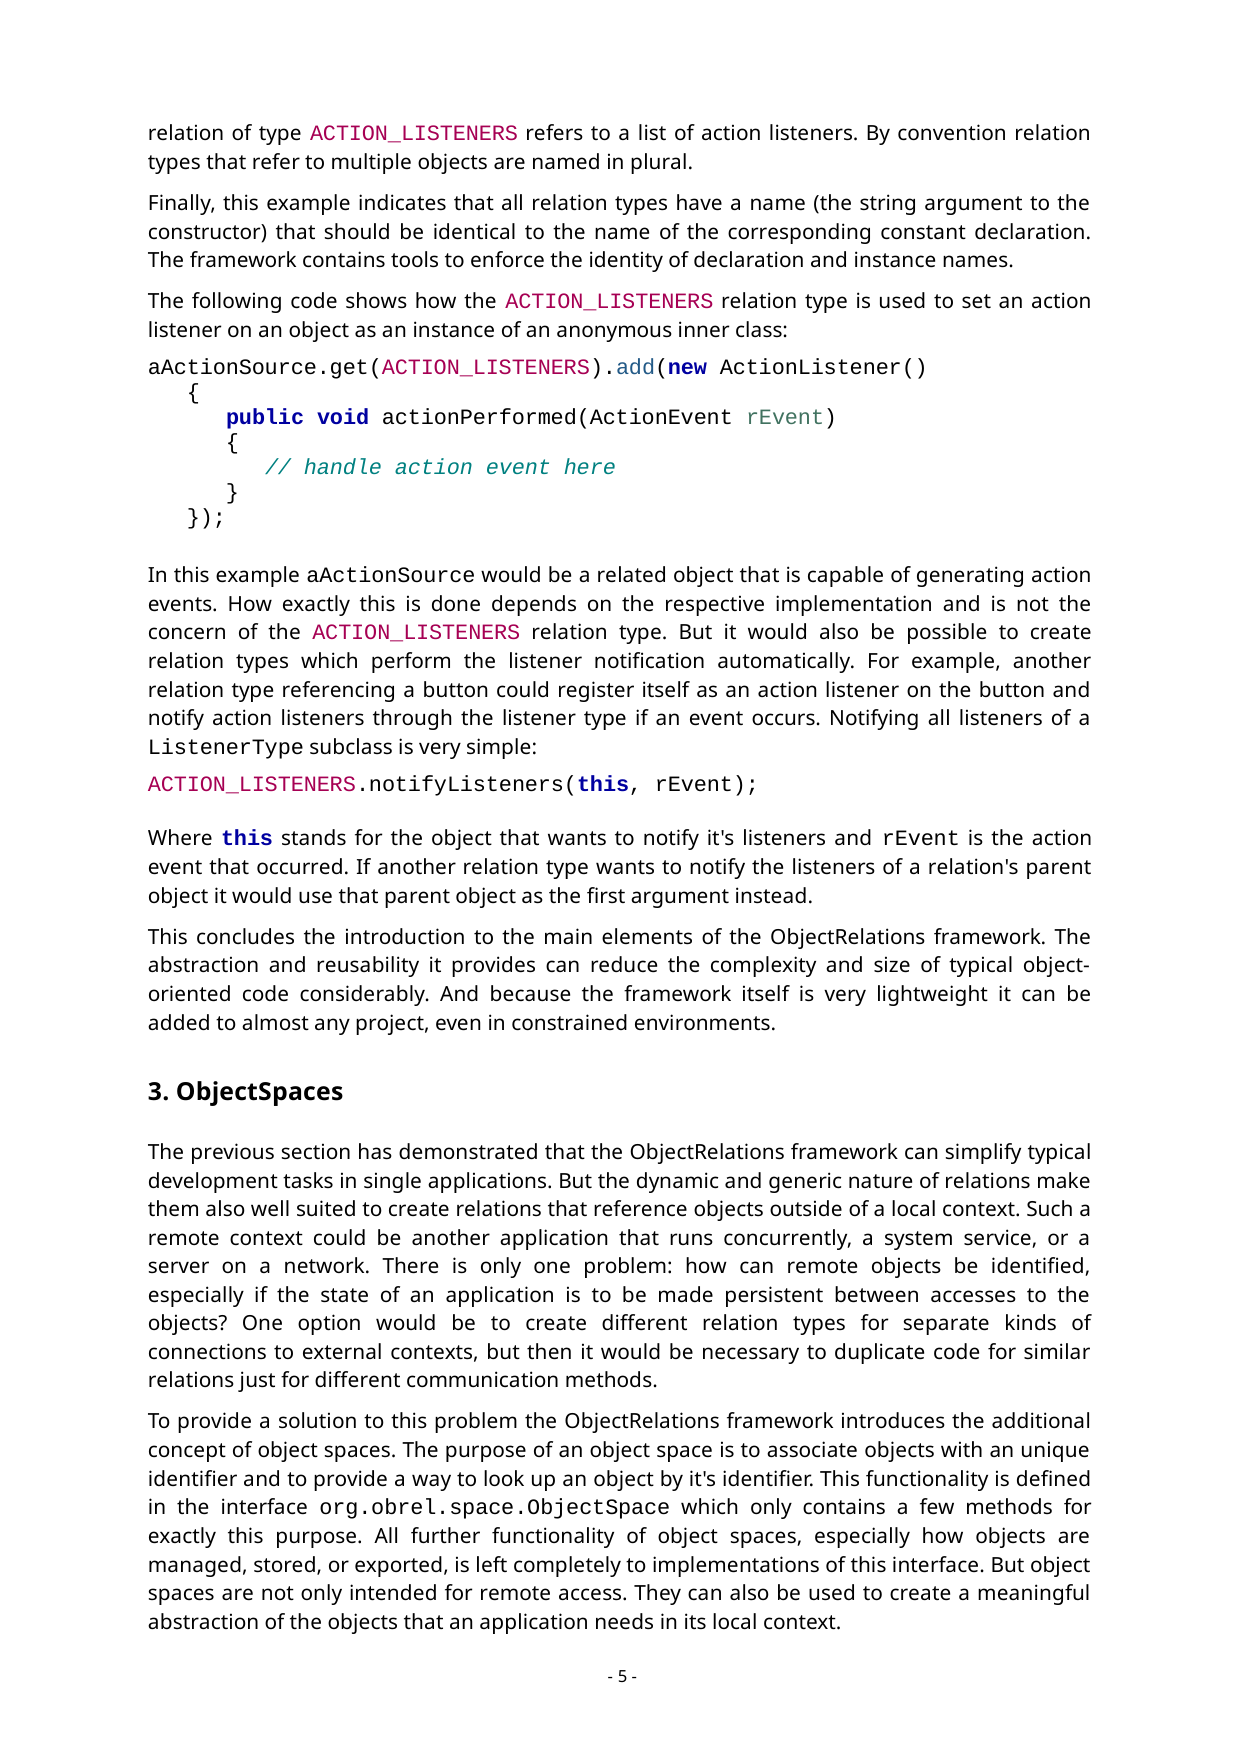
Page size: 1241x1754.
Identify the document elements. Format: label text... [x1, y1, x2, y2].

text To provide a solution to this problem the ObjectRelations framework introduces the additional concept of object spaces. The purpose of an object space is to associate objects with an unique identifier and to provide a way to look up an object by it's identifier. This functionality is defined in the interface org.obrel.space.ObjectSpace which only contains a few methods for exactly this purpose. All further functionality of object spaces, especially how objects are managed, stored, or exported, is left completely to implementations of this interface. But object spaces are not only intended for remote access. They can also be used to create a meaningful abstraction of the objects that an application needs in its local context. [148, 1406, 1092, 1635]
text The previous section has demonstrated that the ObjectRelations framework can simplify typical development tasks in single applications. But the dynamic and generic nature of relations make them also well suited to create relations that reference objects outside of a local context. Such a remote context could be another application that runs concurrently, a system service, or a server on a network. There is only one problem: how can remote objects be identified, especially if the state of an application is to be made persistent between accesses to the objects? One option would be to create different relation types for separate kinds of connections to external contexts, but then it would be necessary to duplicate code for similar relations just for different communication methods. [148, 1137, 1092, 1394]
text // handle action event here [148, 456, 1092, 481]
text ACTION_LISTENERS.notifyListeners(this, rEvent); [148, 773, 1092, 798]
text Where this stands for the object that wants to notify it's listeners and rEvent is the action event that occurred. If another relation type wants to notify the listeners of a relation's parent object it would use that parent object as the first argument instead. [148, 823, 1092, 909]
text { [148, 431, 1092, 456]
text public void actionPerformed(ActionEvent rEvent) [148, 406, 1092, 431]
text } [148, 481, 1092, 506]
text This concludes the introduction to the main elements of the ObjectRelations framework. The abstraction and reusability it provides can reduce the complexity and size of typical object-oriented code considerably. And because the framework itself is very lightweight it can be added to almost any project, even in constrained environments. [148, 922, 1092, 1036]
subtitle 3. ObjectSpaces [148, 1073, 1092, 1107]
text aActionSource.get(ACTION_LISTENERS).add(new ActionListener() [148, 356, 1092, 381]
text { [148, 381, 1092, 406]
text The following code shows how the ACTION_LISTENERS relation type is used to set an action listener on an object as an instance of an anonymous inner class: [148, 286, 1092, 344]
text In this example aActionSource would be a related object that is capable of generating action events. How exactly this is done depends on the respective implementation and is not the concern of the ACTION_LISTENERS relation type. But it would also be possible to create relation types which perform the listener notification automatically. For example, another relation type referencing a button could register itself as an action listener on the button and notify action listeners through the listener type if an event occurs. Notifying all listeners of a ListenerType subclass is very simple: [148, 560, 1092, 761]
text Finally, this example indicates that all relation types have a name (the string argument to the constructor) that should be identical to the name of the corresponding constant declaration. The framework contains tools to enforce the identity of declaration and instance names. [148, 188, 1092, 274]
text }); [148, 506, 1092, 531]
text relation of type ACTION_LISTENERS refers to a list of action listeners. By convention relation types that refer to multiple objects are named in plural. [148, 118, 1092, 176]
